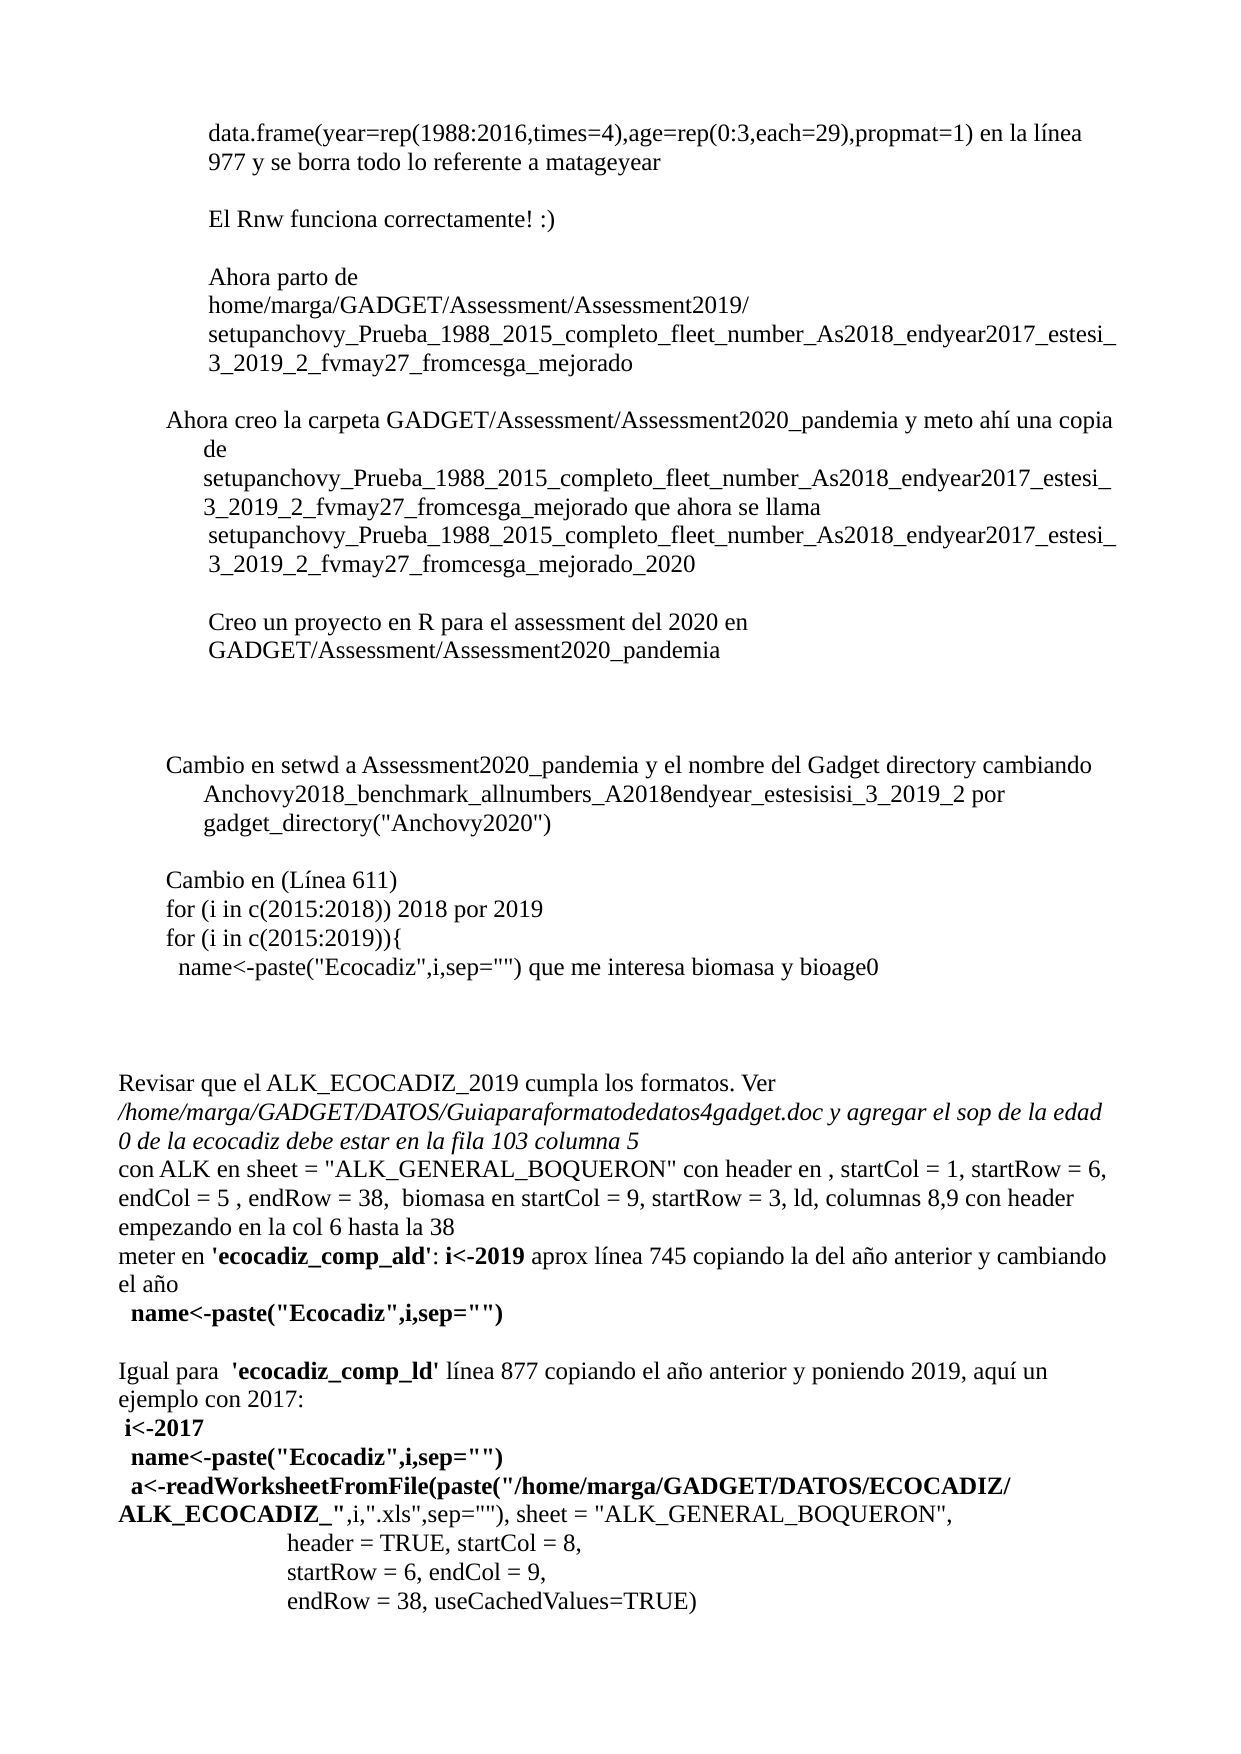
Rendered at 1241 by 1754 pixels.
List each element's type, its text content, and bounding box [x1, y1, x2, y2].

text a<-readWorksheetFromFile(paste("/home/marga/GADGET/DATOS/ECOCADIZ/ALK_ECOCADIZ_",i,".xls",sep=""), sheet = "ALK_GENERAL_BOQUERON", [118, 1471, 1122, 1528]
text header = TRUE, startCol = 8, [118, 1528, 1122, 1557]
text meter en 'ecocadiz_comp_ald': i<-2019 aprox línea 745 copiando la del año anterior y cambiando el año [118, 1241, 1122, 1298]
text Revisar que el ALK_ECOCADIZ_2019 cumpla los formatos. Ver [118, 1068, 1122, 1097]
text home/marga/GADGET/Assessment/Assessment2019/setupanchovy_Prueba_1988_2015_completo_fleet_number_As2018_endyear2017_estesi_3_2019_2_fvmay27_fromcesga_mejorado [208, 291, 1122, 377]
text for (i in c(2015:2019)){ [166, 923, 1122, 952]
text name<-paste("Ecocadiz",i,sep="") [118, 1298, 1122, 1327]
text Creo un proyecto en R para el assessment del 2020 en GADGET/Assessment/Assessment2020_pandemia [208, 607, 1122, 664]
text Ahora creo la carpeta GADGET/Assessment/Assessment2020_pandemia y meto ahí una copia de setupanchovy_Prueba_1988_2015_completo_fleet_number_As2018_endyear2017_estesi_3_2019_2_fvmay27_fromcesga_mejorado que ahora se llama [166, 406, 1122, 521]
text Igual para 'ecocadiz_comp_ld' línea 877 copiando el año anterior y poniendo 2019, aquí un ejemplo con 2017: [118, 1356, 1122, 1413]
text /home/marga/GADGET/DATOS/Guiaparaformatodedatos4gadget.doc y agregar el sop de la edad 0 de la ecocadiz debe estar en la fila 103 columna 5 [118, 1097, 1122, 1154]
text startRow = 6, endCol = 9, [118, 1557, 1122, 1586]
text for (i in c(2015:2018)) 2018 por 2019 [166, 894, 1122, 923]
text Ahora parto de [208, 262, 1122, 291]
text con ALK en sheet = "ALK_GENERAL_BOQUERON" con header en , startCol = 1, startRow = 6, endCol = 5 , endRow = 38, biomasa en startCol = 9, startRow = 3, ld, columnas 8,9 con header empezando en la col 6 hasta la 38 [118, 1154, 1122, 1241]
text data.frame(year=rep(1988:2016,times=4),age=rep(0:3,each=29),propmat=1) en la línea 977 y se borra todo lo referente a matageyear [208, 118, 1122, 176]
text name<-paste("Ecocadiz",i,sep="") que me interesa biomasa y bioage0 [166, 952, 1122, 981]
text El Rnw funciona correctamente! :) [208, 204, 1122, 233]
text setupanchovy_Prueba_1988_2015_completo_fleet_number_As2018_endyear2017_estesi_3_2019_2_fvmay27_fromcesga_mejorado_2020 [208, 521, 1122, 578]
text i<-2017 [118, 1413, 1122, 1442]
text Cambio en (Línea 611) [166, 866, 1122, 894]
text endRow = 38, useCachedValues=TRUE) [118, 1586, 1122, 1614]
text name<-paste("Ecocadiz",i,sep="") [118, 1442, 1122, 1471]
text Cambio en setwd a Assessment2020_pandemia y el nombre del Gadget directory cambiando Anchovy2018_benchmark_allnumbers_A2018endyear_estesisisi_3_2019_2 por gadget_directory("Anchovy2020") [166, 751, 1122, 837]
